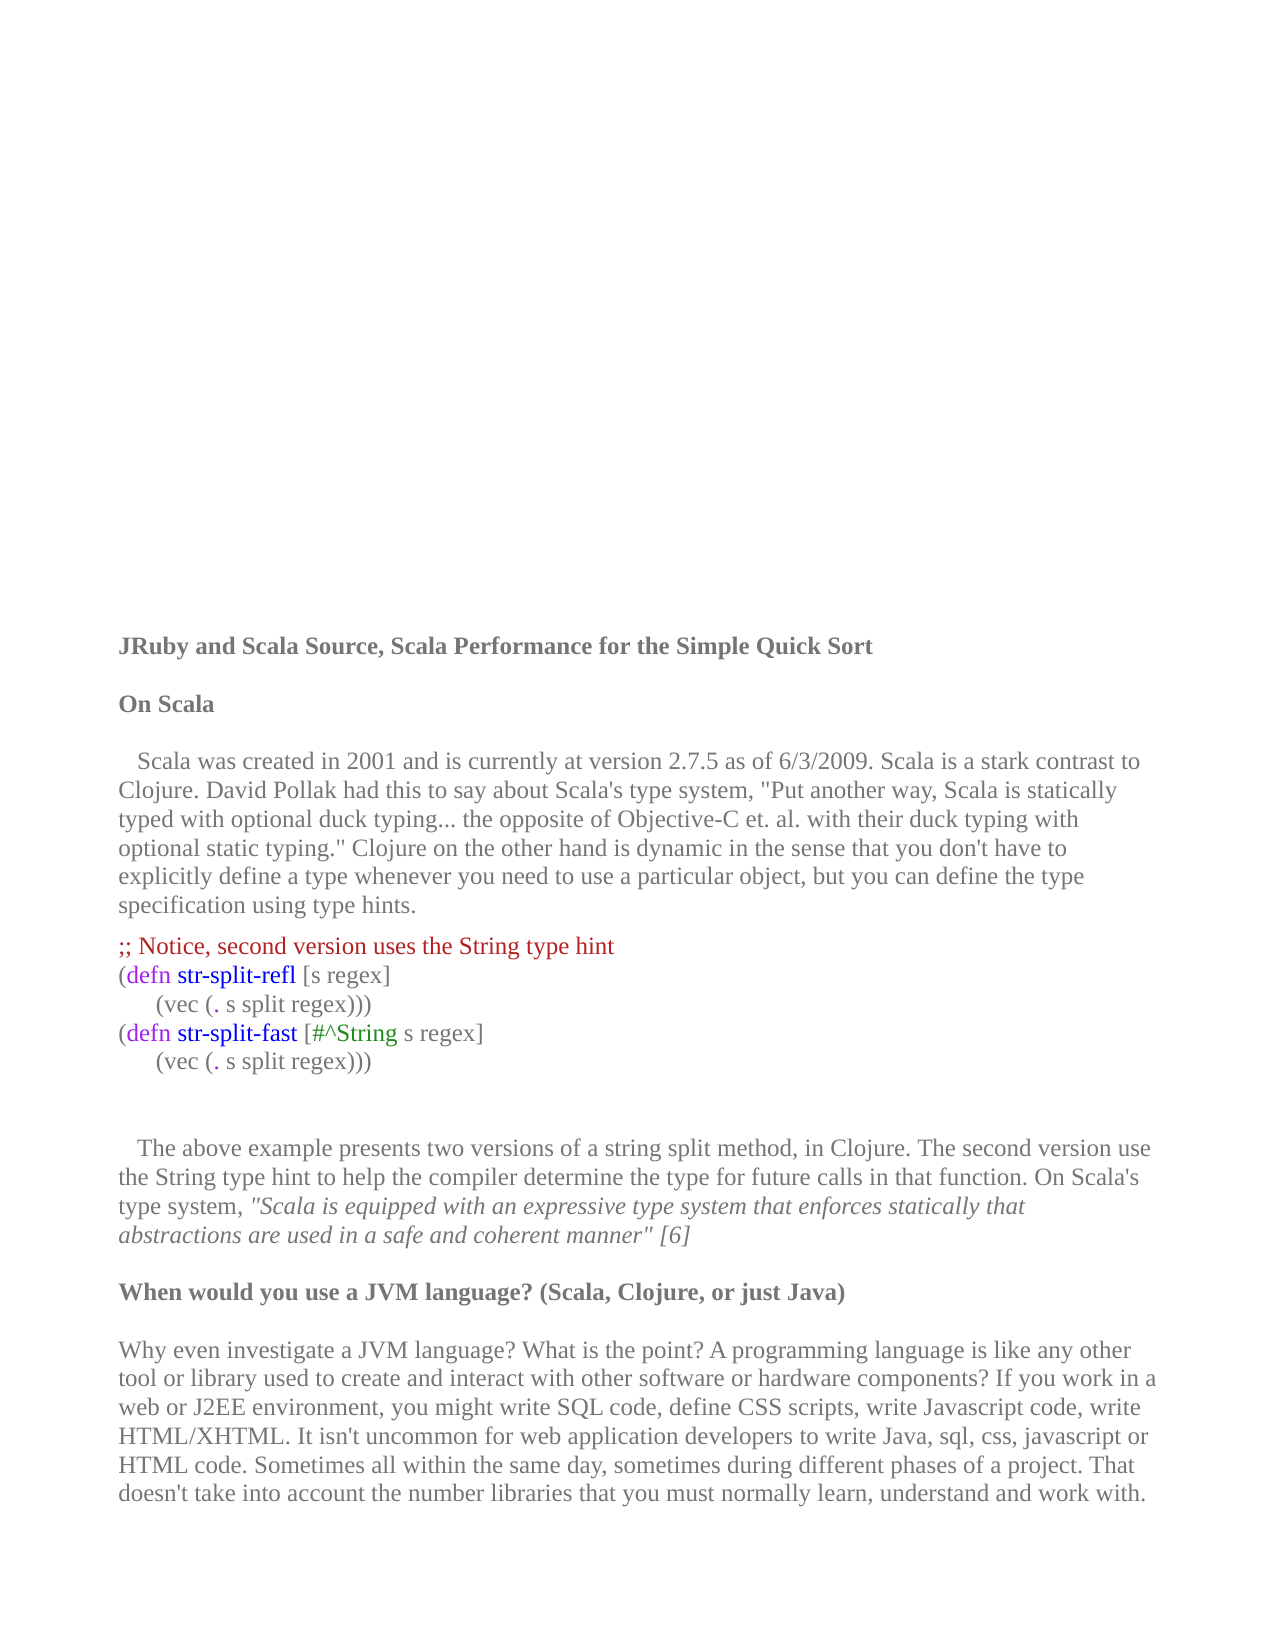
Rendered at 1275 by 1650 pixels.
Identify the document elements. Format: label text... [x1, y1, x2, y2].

text ;; Notice, second version uses the String type hint [118, 931, 1157, 960]
text (vec (. s split regex))) [118, 989, 1157, 1018]
text (defn str-split-refl [s regex] [118, 960, 1157, 989]
text The above example presents two versions of a string split method, in Clojure. The second version use the String type hint to help the compiler determine the type for future calls in that function. On Scala's type system, "Scala is equipped with an expressive type system that enforces statically that abstractions are used in a safe and coherent manner" [6] When would you use a JVM language? (Scala, Clojure, or just Java) Why even investigate a JVM language? What is the point? A programming language is like any other tool or library used to create and interact with other software or hardware components? If you work in a web or J2EE environment, you might write SQL code, define CSS scripts, write Javascript code, write HTML/XHTML. It isn't uncommon for web application developers to write Java, sql, css, javascript or HTML code. Sometimes all within the same day, sometimes during different phases of a project. That doesn't take into account the number libraries that you must normally learn, understand and work with. [118, 1105, 1157, 1507]
text (vec (. s split regex))) [118, 1046, 1157, 1075]
text (defn str-split-fast [#^String s regex] [118, 1018, 1157, 1046]
text JRuby and Scala Source, Scala Performance for the Simple Quick Sort On Scala Scala was created in 2001 and is currently at version 2.7.5 as of 6/3/2009. Scala is a stark contrast to Clojure. David Pollak had this to say about Scala's type system, "Put another way, Scala is statically typed with optional duck typing... the opposite of Objective-C et. al. with their duck typing with optional static typing." Clojure on the other hand is dynamic in the sense that you don't have to explicitly define a type whenever you need to use a particular object, but you can define the type specification using type hints. [118, 118, 1157, 919]
